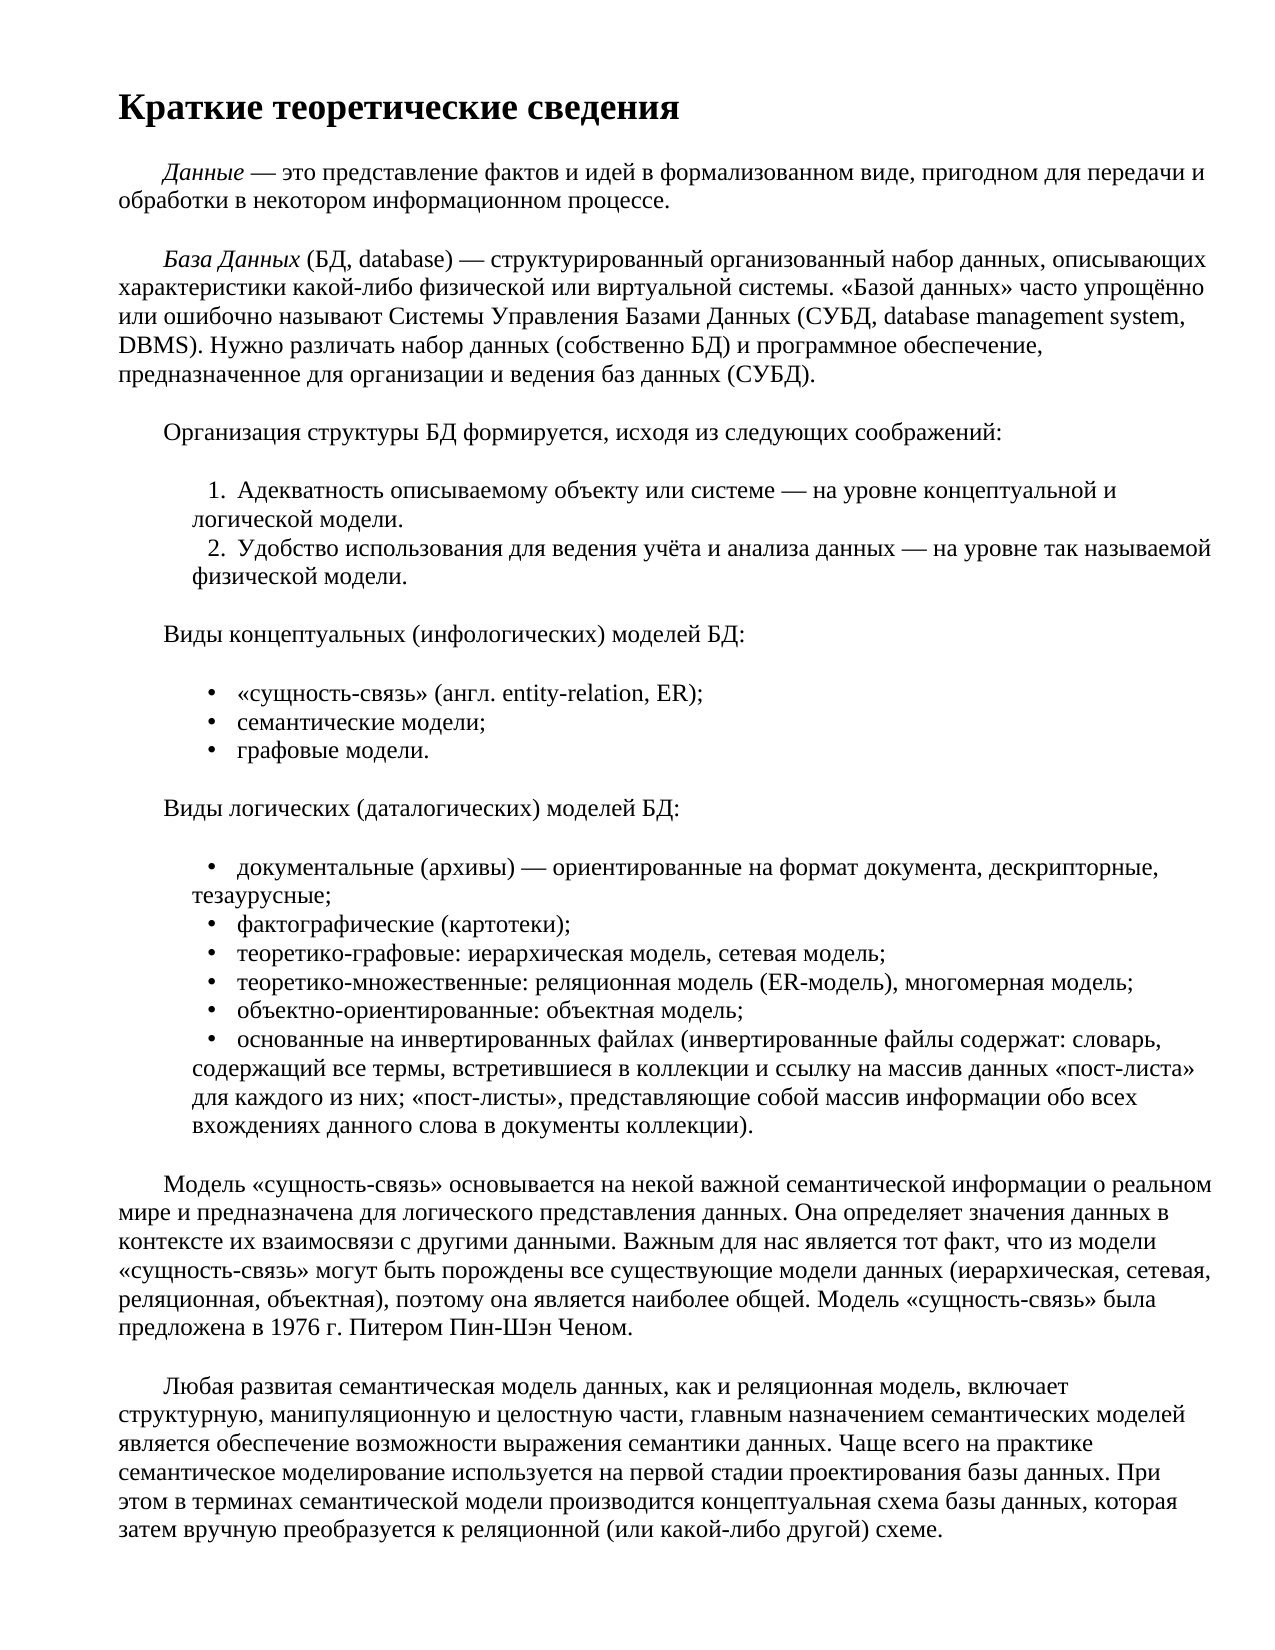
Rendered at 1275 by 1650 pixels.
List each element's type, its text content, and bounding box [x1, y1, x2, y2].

list графовые модели. [162, 735, 1216, 764]
list семантические модели; [162, 707, 1216, 735]
list теоретико-графовые: иерархическая модель, сетевая модель; [162, 938, 1216, 967]
text Виды логических (даталогических) моделей БД: [118, 793, 1216, 822]
list теоретико-множественные: реляционная модель (ER-модель), многомерная модель; [162, 967, 1216, 996]
text Организация структуры БД формируется, исходя из следующих соображений: [118, 417, 1216, 446]
list «сущность-связь» (англ. entity-relation, ER); [162, 678, 1216, 707]
list Адекватность описываемому объекту или системе — на уровне концептуальной и логической модели. [162, 475, 1216, 533]
list объектно-ориентированные: объектная модель; [162, 996, 1216, 1024]
list документальные (архивы) — ориентированные на формат документа, дескрипторные, тезаурусные; [162, 852, 1216, 909]
list Удобство использования для ведения учёта и анализа данных — на уровне так называемой физической модели. [162, 533, 1216, 590]
text Любая развитая семантическая модель данных, как и реляционная модель, включает структурную, манипуляционную и целостную части, главным назначением семантических моделей является обеспечение возможности выражения семантики данных. Чаще всего на практике семантическое моделирование используется на первой стадии проектирования базы данных. При этом в терминах семантической модели производится концептуальная схема базы данных, которая затем вручную преобразуется к реляционной (или какой-либо другой) схеме. [118, 1371, 1216, 1543]
text База Данных (БД, database) — структурированный организованный набор данных, описывающих характеристики какой-либо физической или виртуальной системы. «Базой данных» часто упрощённо или ошибочно называют Системы Управления Базами Данных (СУБД, database management system, DBMS). Нужно различать набор данных (собственно БД) и программное обеспечение, предназначенное для организации и ведения баз данных (СУБД). [118, 244, 1216, 387]
text Данные — это представление фактов и идей в формализованном виде, пригодном для передачи и обработки в некотором информационном процессе. [118, 157, 1216, 214]
list основанные на инвертированных файлах (инвертированные файлы содержат: словарь, содержащий все термы, встретившиеся в коллекции и ссылку на массив данных «пост-листа» для каждого из них; «пост-листы», представляющие собой массив информации обо всех вхождениях данного слова в документы коллекции). [162, 1024, 1216, 1139]
text Виды концептуальных (инфологических) моделей БД: [118, 619, 1216, 648]
text Модель «сущность-связь» основывается на некой важной семантической информации о реальном мире и предназначена для логического представления данных. Она определяет значения данных в контексте их взаимосвязи с другими данными. Важным для нас является тот факт, что из модели «сущность-связь» могут быть порождены все существующие модели данных (иерархическая, сетевая, реляционная, объектная), поэтому она является наиболее общей. Модель «сущность-связь» была предложена в 1976 г. Питером Пин-Шэн Ченом. [118, 1169, 1216, 1341]
list фактографические (картотеки); [162, 909, 1216, 938]
subtitle Краткие теоретические сведения [118, 84, 1216, 127]
